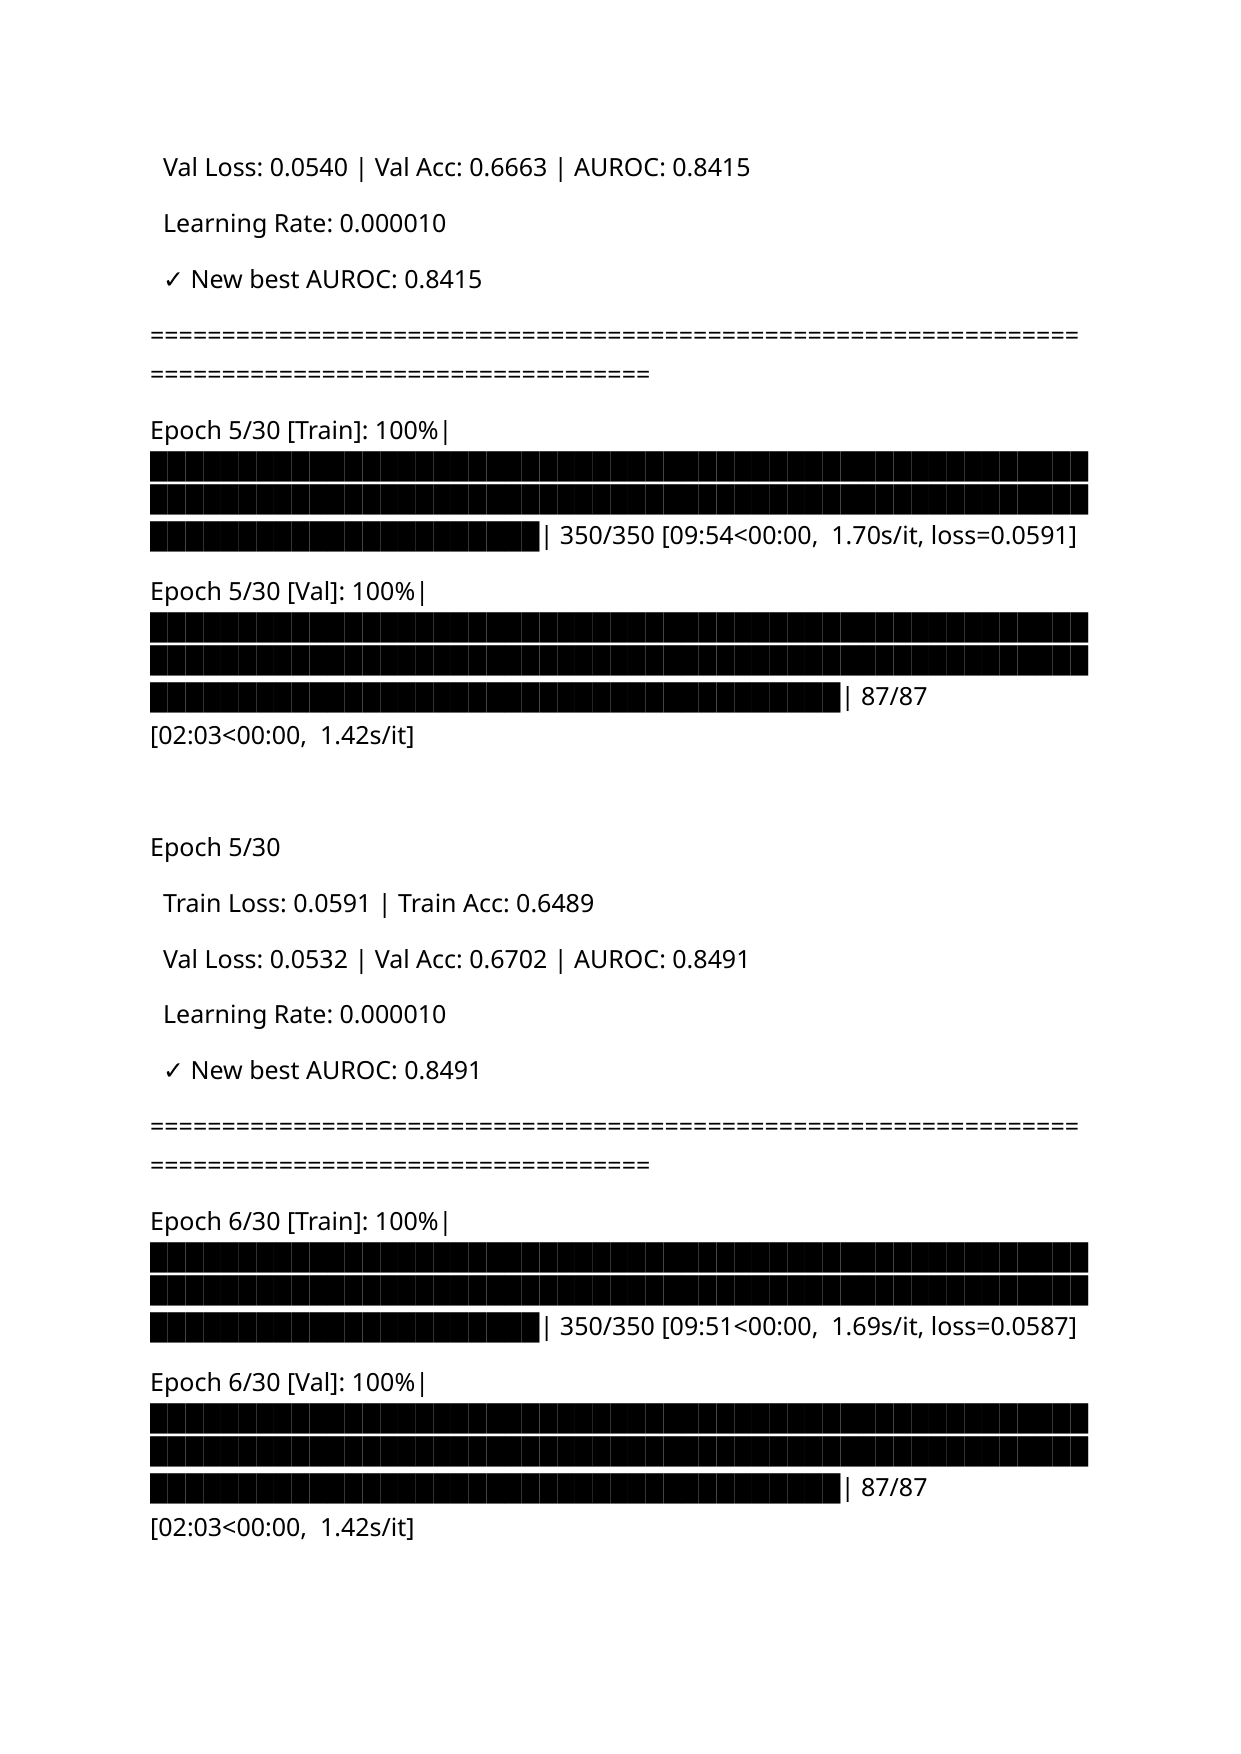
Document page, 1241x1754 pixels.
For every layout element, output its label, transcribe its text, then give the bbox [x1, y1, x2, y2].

text Learning Rate: 0.000010 [150, 997, 1090, 1031]
text Epoch 5/30 [Train]: 100%|████████████████████████████████████████████████████████████████████████████████████████████████████████████████████████████████| 350/350 [09:54<00:00, 1.70s/it, loss=0.0591] [150, 412, 1090, 552]
text ✓ New best AUROC: 0.8491 [150, 1053, 1090, 1087]
text Learning Rate: 0.000010 [150, 206, 1090, 240]
text Val Loss: 0.0540 | Val Acc: 0.6663 | AUROC: 0.8415 [150, 150, 1090, 184]
text Epoch 5/30 [150, 829, 1090, 864]
text ==================================================================================================== [150, 317, 1090, 391]
text Epoch 5/30 [Val]: 100%|█████████████████████████████████████████████████████████████████████████████████████████████████████████████████████████████████████████████████| 87/87 [02:03<00:00, 1.42s/it] [150, 573, 1090, 752]
text Train Loss: 0.0591 | Train Acc: 0.6489 [150, 885, 1090, 919]
text ✓ New best AUROC: 0.8415 [150, 262, 1090, 296]
text ==================================================================================================== [150, 1109, 1090, 1182]
text Epoch 6/30 [Train]: 100%|████████████████████████████████████████████████████████████████████████████████████████████████████████████████████████████████| 350/350 [09:51<00:00, 1.69s/it, loss=0.0587] [150, 1204, 1090, 1343]
text Epoch 6/30 [Val]: 100%|█████████████████████████████████████████████████████████████████████████████████████████████████████████████████████████████████████████████████| 87/87 [02:03<00:00, 1.42s/it] [150, 1365, 1090, 1543]
text Val Loss: 0.0532 | Val Acc: 0.6702 | AUROC: 0.8491 [150, 941, 1090, 975]
